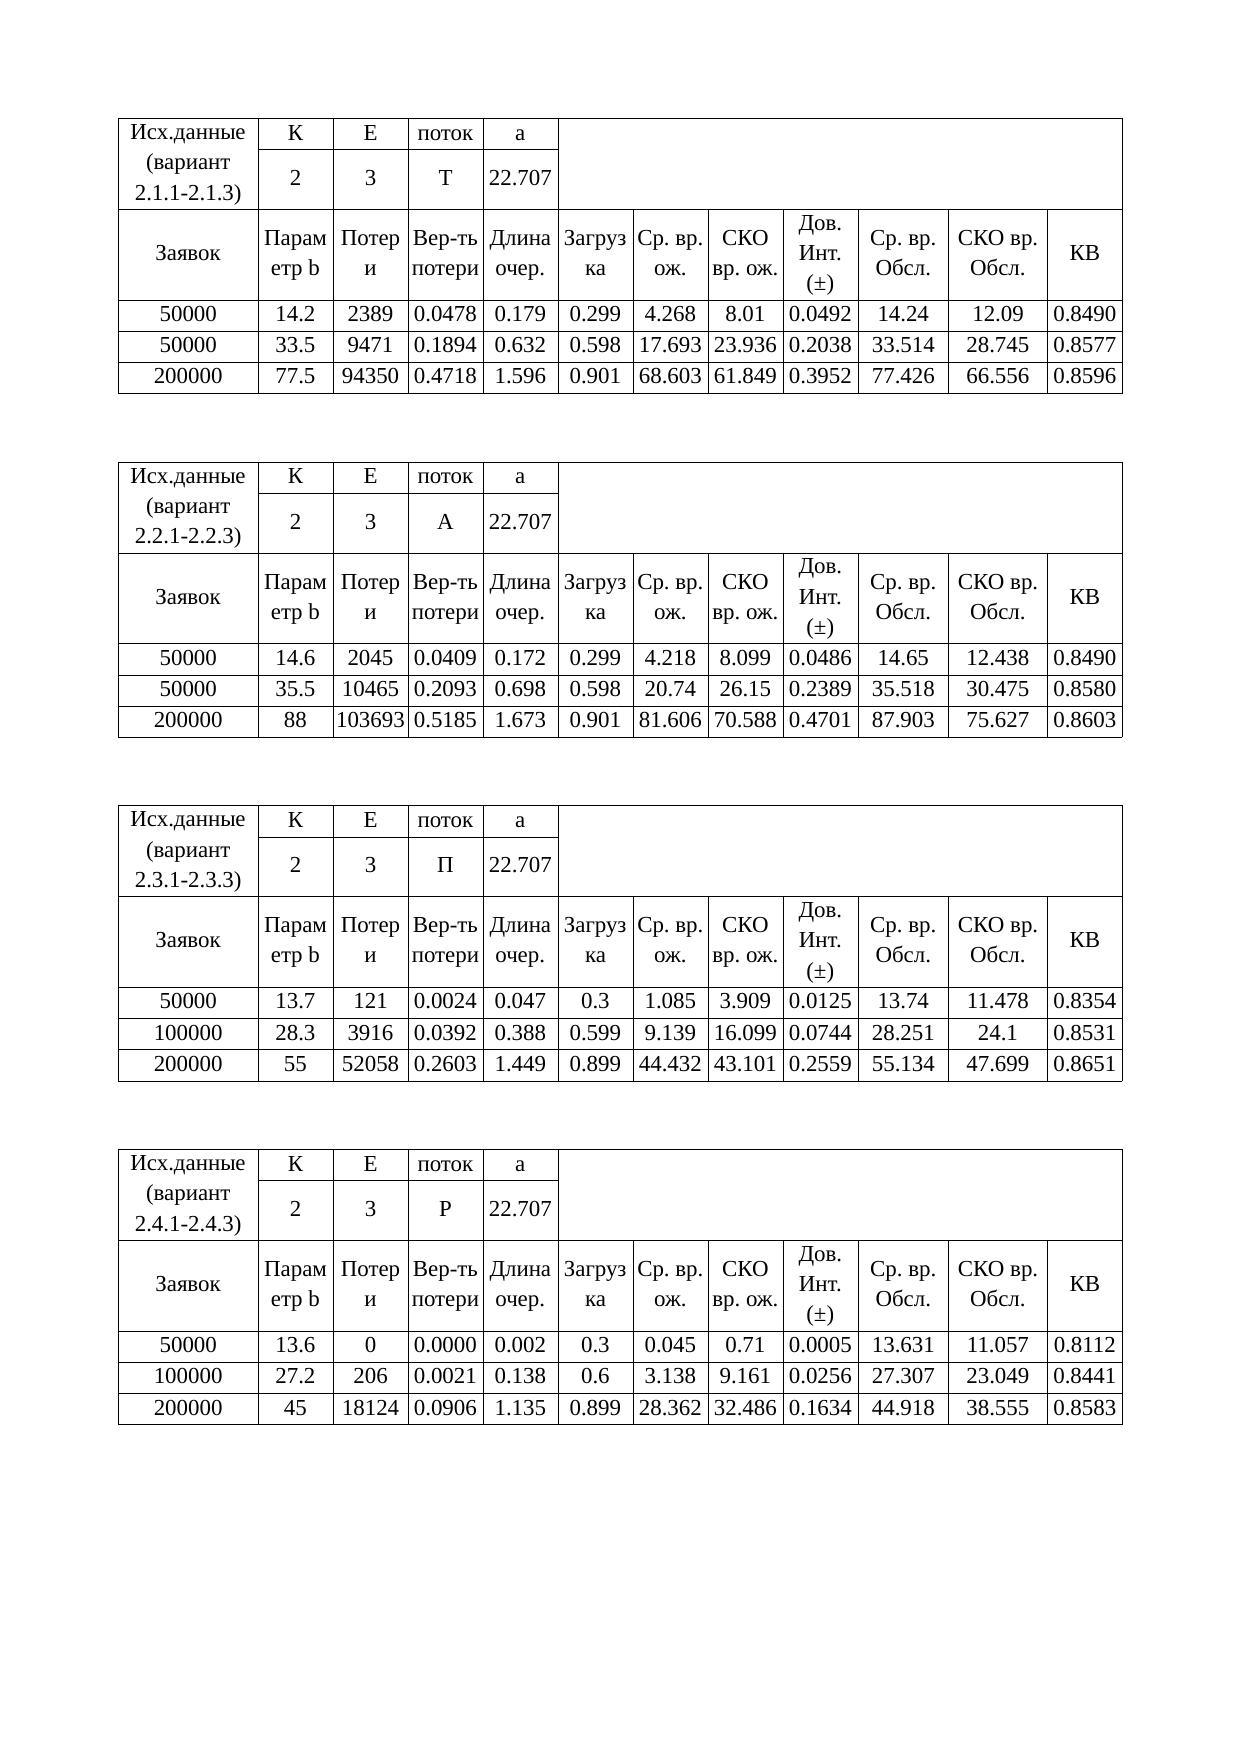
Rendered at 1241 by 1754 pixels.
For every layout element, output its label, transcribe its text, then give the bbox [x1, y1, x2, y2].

table_header поток [409, 463, 483, 493]
table_cell СКО вр. Обсл. [949, 554, 1047, 643]
table_cell Параметр b [259, 1241, 333, 1331]
table_cell 66.556 [949, 363, 1047, 393]
table_cell 103693 [334, 707, 408, 737]
table_header поток [409, 119, 483, 149]
table_cell Заявок [119, 1241, 258, 1331]
table_cell 0.0392 [409, 1019, 483, 1049]
table_cell 1.085 [634, 988, 708, 1018]
table_header Е [334, 806, 408, 837]
table_cell 0.8577 [1048, 332, 1122, 362]
table_cell 12.09 [949, 301, 1047, 331]
table_cell 26.15 [709, 676, 783, 706]
table_cell 1.596 [484, 363, 558, 393]
table_cell 47.699 [949, 1050, 1047, 1081]
table_cell 0.0478 [409, 301, 483, 331]
table_header поток [409, 806, 483, 837]
table_cell 2 [259, 838, 333, 896]
table_cell КВ [1048, 554, 1122, 643]
table_header Е [334, 1150, 408, 1180]
table_cell 61.849 [709, 363, 783, 393]
table_cell 0.8490 [1048, 301, 1122, 331]
table_cell 22.707 [484, 838, 558, 896]
table_header поток [409, 1150, 483, 1180]
table_cell Дов. Инт. (±) [784, 897, 858, 987]
table_cell 30.475 [949, 676, 1047, 706]
table_cell 94350 [334, 363, 408, 393]
table_cell 0.172 [484, 644, 558, 674]
table_header Исх.данные (вариант 2.2.1-2.2.3) [119, 463, 258, 552]
table_cell 28.251 [859, 1019, 948, 1049]
table_cell КВ [1048, 210, 1122, 299]
table_cell А [409, 494, 483, 552]
table_cell 0.388 [484, 1019, 558, 1049]
table_cell КВ [1048, 897, 1122, 987]
table_cell Дов. Инт. (±) [784, 1241, 858, 1331]
table_cell 33.514 [859, 332, 948, 362]
table_cell Дов. Инт. (±) [784, 210, 858, 299]
table_header К [259, 463, 333, 493]
table_cell 0.632 [484, 332, 558, 362]
table_cell 0.901 [559, 363, 633, 393]
table_cell 13.74 [859, 988, 948, 1018]
table_cell 55.134 [859, 1050, 948, 1081]
table_cell 0.0409 [409, 644, 483, 674]
table_cell Загрузка [559, 554, 633, 643]
table_cell 14.6 [259, 644, 333, 674]
table_cell 0.047 [484, 988, 558, 1018]
table_cell 81.606 [634, 707, 708, 737]
table_cell Длина очер. [484, 554, 558, 643]
table_cell Загрузка [559, 1241, 633, 1331]
table_cell Ср. вр. Обсл. [859, 897, 948, 987]
table_header К [259, 806, 333, 837]
table_cell 0 [334, 1332, 408, 1362]
table_cell 8.099 [709, 644, 783, 674]
table_cell 50000 [119, 332, 258, 362]
table_cell 0.299 [559, 644, 633, 674]
table_cell 4.218 [634, 644, 708, 674]
table_cell 3 [334, 838, 408, 896]
table_cell Ср. вр. ож. [634, 897, 708, 987]
table_cell 0.2038 [784, 332, 858, 362]
table_cell 33.5 [259, 332, 333, 362]
table_cell 0.901 [559, 707, 633, 737]
table_cell 0.0492 [784, 301, 858, 331]
table_header Исх.данные (вариант 2.4.1-2.4.3) [119, 1150, 258, 1240]
table_cell 32.486 [709, 1394, 783, 1424]
table_cell 121 [334, 988, 408, 1018]
table_cell 27.2 [259, 1363, 333, 1393]
table_header К [259, 119, 333, 149]
table_header [559, 463, 1122, 552]
table_cell 50000 [119, 988, 258, 1018]
table_header [559, 119, 1122, 209]
table_cell 0.0125 [784, 988, 858, 1018]
table_cell 0.598 [559, 676, 633, 706]
table_cell 0.0021 [409, 1363, 483, 1393]
table_cell 50000 [119, 676, 258, 706]
table_cell 35.518 [859, 676, 948, 706]
table_header Исх.данные (вариант 2.1.1-2.1.3) [119, 119, 258, 209]
table_cell Длина очер. [484, 897, 558, 987]
table_cell 0.698 [484, 676, 558, 706]
table_cell Дов. Инт. (±) [784, 554, 858, 643]
table_cell Ср. вр. ож. [634, 554, 708, 643]
table_cell T [409, 150, 483, 209]
table_cell СКО вр. ож. [709, 554, 783, 643]
table_cell Вер-ть потери [409, 210, 483, 299]
table_cell 0.4718 [409, 363, 483, 393]
table_cell 44.918 [859, 1394, 948, 1424]
table_cell 0.71 [709, 1332, 783, 1362]
table_cell 3.909 [709, 988, 783, 1018]
table_cell 0.2389 [784, 676, 858, 706]
table_cell СКО вр. Обсл. [949, 897, 1047, 987]
table_cell 44.432 [634, 1050, 708, 1081]
table_cell 12.438 [949, 644, 1047, 674]
table_cell 0.0256 [784, 1363, 858, 1393]
table_cell Вер-ть потери [409, 554, 483, 643]
table_cell 10465 [334, 676, 408, 706]
table_cell Потери [334, 554, 408, 643]
table_cell СКО вр. ож. [709, 1241, 783, 1331]
table_cell Ср. вр. ож. [634, 210, 708, 299]
table_cell Параметр b [259, 210, 333, 299]
table_cell 9471 [334, 332, 408, 362]
table_cell 0.8596 [1048, 363, 1122, 393]
table_cell 3.138 [634, 1363, 708, 1393]
table_cell 18124 [334, 1394, 408, 1424]
table_cell Ср. вр. ож. [634, 1241, 708, 1331]
table_cell 0.598 [559, 332, 633, 362]
table_cell Параметр b [259, 554, 333, 643]
table_cell СКО вр. Обсл. [949, 210, 1047, 299]
table_header Е [334, 463, 408, 493]
table_cell КВ [1048, 1241, 1122, 1331]
table_cell 200000 [119, 363, 258, 393]
table_cell 11.478 [949, 988, 1047, 1018]
table_cell Заявок [119, 897, 258, 987]
table_cell 43.101 [709, 1050, 783, 1081]
table_cell СКО вр. ож. [709, 897, 783, 987]
table_cell 0.0024 [409, 988, 483, 1018]
table_cell 87.903 [859, 707, 948, 737]
table_cell 16.099 [709, 1019, 783, 1049]
table_cell 0.0744 [784, 1019, 858, 1049]
table_cell 0.8441 [1048, 1363, 1122, 1393]
table_cell 77.5 [259, 363, 333, 393]
table_cell 0.0486 [784, 644, 858, 674]
table_cell 200000 [119, 1394, 258, 1424]
table_cell 0.0005 [784, 1332, 858, 1362]
table_cell 3916 [334, 1019, 408, 1049]
table_cell 0.8580 [1048, 676, 1122, 706]
table_cell Вер-ть потери [409, 897, 483, 987]
table_cell 0.8531 [1048, 1019, 1122, 1049]
table_cell 38.555 [949, 1394, 1047, 1424]
table_cell 2 [259, 494, 333, 552]
table_cell П [409, 838, 483, 896]
table_cell 13.7 [259, 988, 333, 1018]
table_cell 88 [259, 707, 333, 737]
table_cell 9.161 [709, 1363, 783, 1393]
table_cell 0.5185 [409, 707, 483, 737]
table_header a [484, 119, 558, 149]
table_cell Загрузка [559, 210, 633, 299]
table_cell 0.1634 [784, 1394, 858, 1424]
table_cell 0.899 [559, 1050, 633, 1081]
table_cell 0.045 [634, 1332, 708, 1362]
table_cell 2 [259, 150, 333, 209]
table_cell 0.0000 [409, 1332, 483, 1362]
table_cell 11.057 [949, 1332, 1047, 1362]
table_cell 9.139 [634, 1019, 708, 1049]
table_cell 200000 [119, 707, 258, 737]
table_cell 52058 [334, 1050, 408, 1081]
table_cell Потери [334, 897, 408, 987]
table_cell 28.362 [634, 1394, 708, 1424]
table_cell 8.01 [709, 301, 783, 331]
table_cell Длина очер. [484, 1241, 558, 1331]
table_header a [484, 806, 558, 837]
table_cell 3 [334, 1181, 408, 1240]
table_cell 27.307 [859, 1363, 948, 1393]
table_cell 14.2 [259, 301, 333, 331]
table_cell 20.74 [634, 676, 708, 706]
table_cell 17.693 [634, 332, 708, 362]
table_cell 77.426 [859, 363, 948, 393]
table_cell Длина очер. [484, 210, 558, 299]
table_cell 100000 [119, 1019, 258, 1049]
table_cell 0.002 [484, 1332, 558, 1362]
table_cell 0.138 [484, 1363, 558, 1393]
table_cell 50000 [119, 1332, 258, 1362]
table_cell 2 [259, 1181, 333, 1240]
table_cell 0.599 [559, 1019, 633, 1049]
table_header [559, 806, 1122, 896]
table_cell 0.8603 [1048, 707, 1122, 737]
table_cell 0.4701 [784, 707, 858, 737]
table_cell 1.449 [484, 1050, 558, 1081]
table_cell Заявок [119, 210, 258, 299]
table_cell Вер-ть потери [409, 1241, 483, 1331]
table_cell 22.707 [484, 494, 558, 552]
table_cell 14.65 [859, 644, 948, 674]
table_cell 0.1894 [409, 332, 483, 362]
table_cell 0.2093 [409, 676, 483, 706]
table_cell 1.673 [484, 707, 558, 737]
table_cell 14.24 [859, 301, 948, 331]
table_header Е [334, 119, 408, 149]
table_cell 200000 [119, 1050, 258, 1081]
table_cell 0.8583 [1048, 1394, 1122, 1424]
table_cell 206 [334, 1363, 408, 1393]
table_cell 0.8112 [1048, 1332, 1122, 1362]
table_cell 23.936 [709, 332, 783, 362]
table_cell 3 [334, 494, 408, 552]
table_cell 3 [334, 150, 408, 209]
table_cell 70.588 [709, 707, 783, 737]
table_cell 0.3 [559, 988, 633, 1018]
table_cell 0.8490 [1048, 644, 1122, 674]
table_cell 68.603 [634, 363, 708, 393]
table_cell Загрузка [559, 897, 633, 987]
table_cell 0.2559 [784, 1050, 858, 1081]
table_cell 0.8651 [1048, 1050, 1122, 1081]
table_header [559, 1150, 1122, 1240]
table_cell Ср. вр. Обсл. [859, 554, 948, 643]
table_cell 75.627 [949, 707, 1047, 737]
table_cell 28.745 [949, 332, 1047, 362]
table_cell 0.0906 [409, 1394, 483, 1424]
table_cell СКО вр. ож. [709, 210, 783, 299]
table_cell 0.3 [559, 1332, 633, 1362]
table_cell 0.899 [559, 1394, 633, 1424]
table_cell Потери [334, 1241, 408, 1331]
table_cell 0.8354 [1048, 988, 1122, 1018]
table_cell 50000 [119, 644, 258, 674]
table_header a [484, 463, 558, 493]
table_cell 0.179 [484, 301, 558, 331]
table_cell 28.3 [259, 1019, 333, 1049]
table_header К [259, 1150, 333, 1180]
table_cell 2389 [334, 301, 408, 331]
table_cell Потери [334, 210, 408, 299]
table_cell 13.631 [859, 1332, 948, 1362]
table_cell 100000 [119, 1363, 258, 1393]
table_cell 0.2603 [409, 1050, 483, 1081]
table_cell Заявок [119, 554, 258, 643]
table_cell 35.5 [259, 676, 333, 706]
table_cell 0.6 [559, 1363, 633, 1393]
table_cell Р [409, 1181, 483, 1240]
table_cell 55 [259, 1050, 333, 1081]
table_cell 0.3952 [784, 363, 858, 393]
table_header Исх.данные (вариант 2.3.1-2.3.3) [119, 806, 258, 896]
table_cell 4.268 [634, 301, 708, 331]
table_cell 50000 [119, 301, 258, 331]
table_cell 1.135 [484, 1394, 558, 1424]
table_cell 23.049 [949, 1363, 1047, 1393]
table_cell Ср. вр. Обсл. [859, 210, 948, 299]
table_cell 22.707 [484, 1181, 558, 1240]
table_cell Параметр b [259, 897, 333, 987]
table_cell СКО вр. Обсл. [949, 1241, 1047, 1331]
table_cell 45 [259, 1394, 333, 1424]
table_header a [484, 1150, 558, 1180]
table_cell 0.299 [559, 301, 633, 331]
table_cell 2045 [334, 644, 408, 674]
table_cell Ср. вр. Обсл. [859, 1241, 948, 1331]
table_cell 22.707 [484, 150, 558, 209]
table_cell 13.6 [259, 1332, 333, 1362]
table_cell 24.1 [949, 1019, 1047, 1049]
